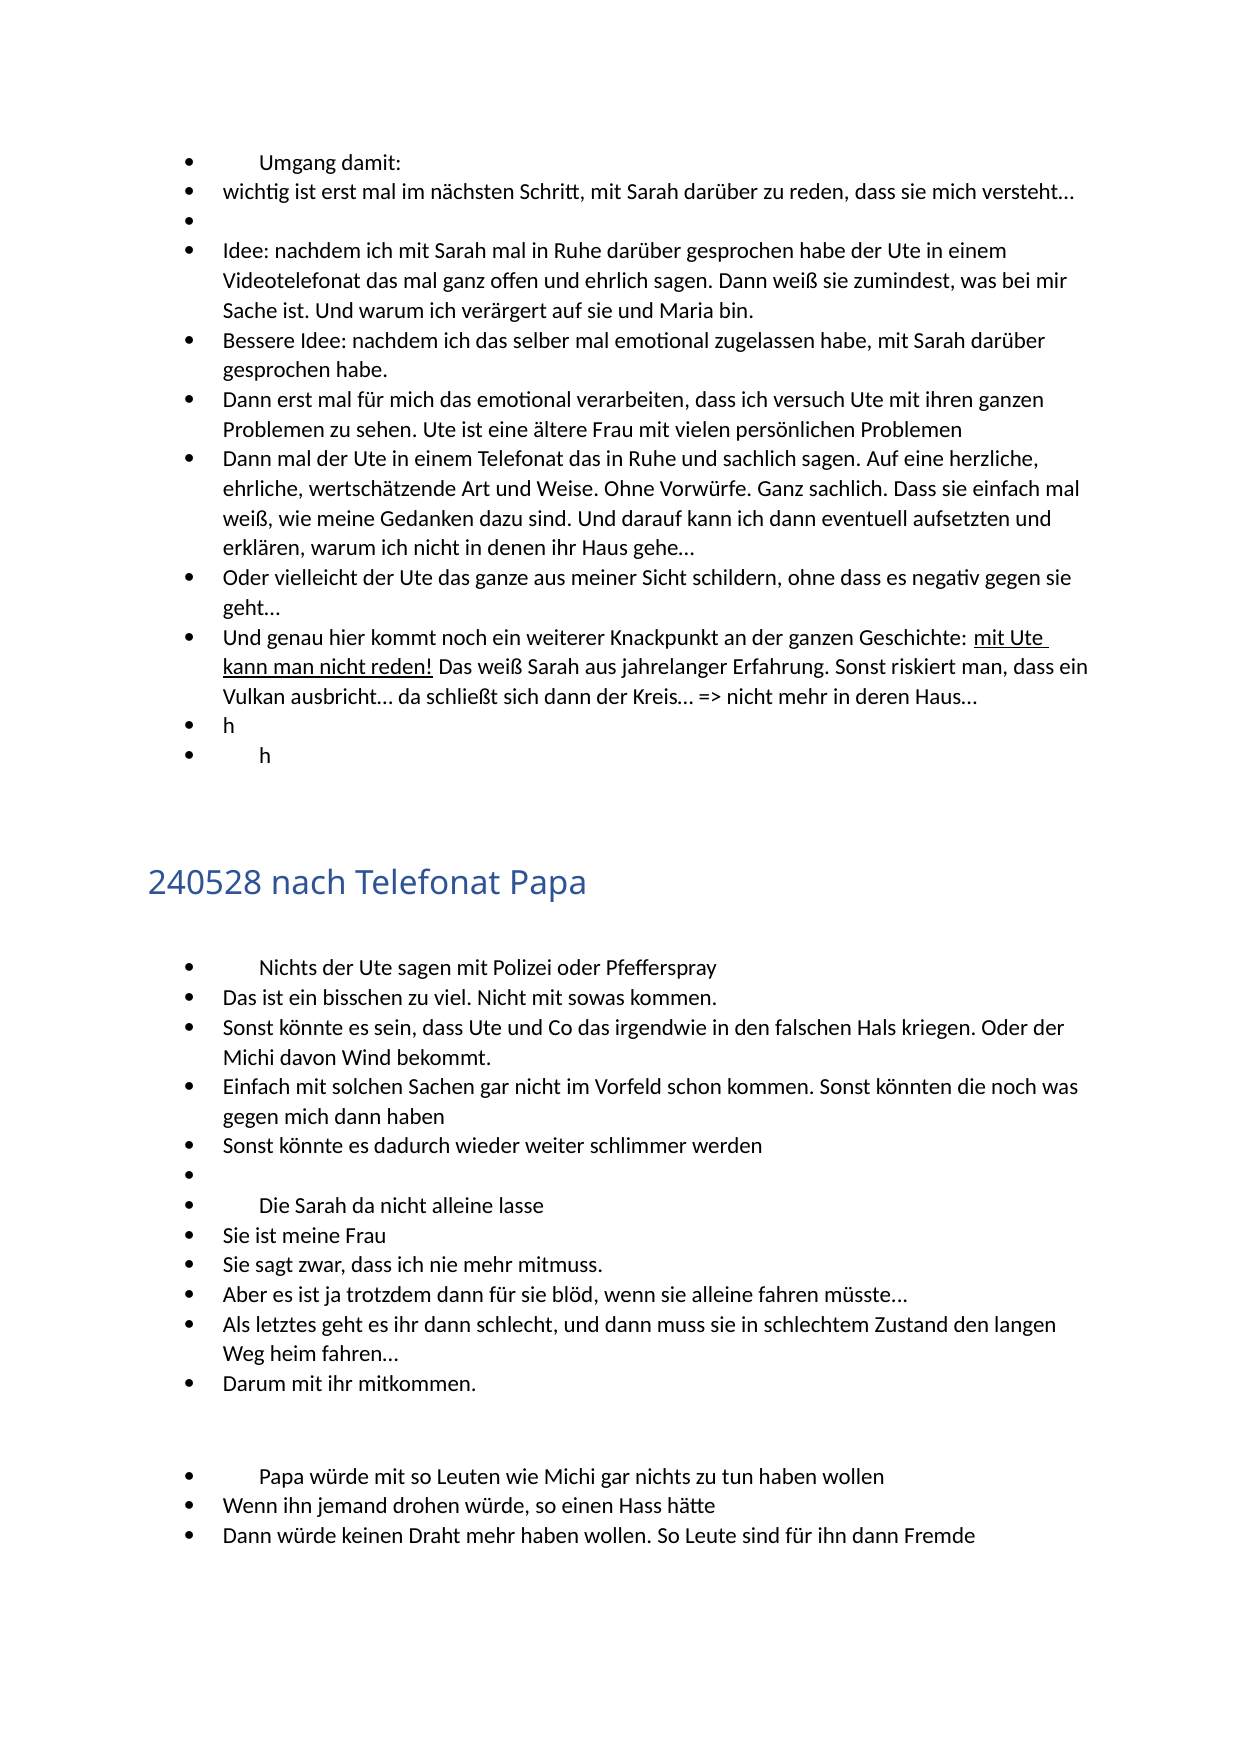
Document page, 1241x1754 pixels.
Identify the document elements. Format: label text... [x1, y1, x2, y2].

list Idee: nachdem ich mit Sarah mal in Ruhe darüber gesprochen habe der Ute in einem Videotelefonat das mal ganz offen und ehrlich sagen. Dann weiß sie zumindest, was bei mir Sache ist. Und warum ich verärgert auf sie und Maria bin. [185, 237, 1093, 324]
list Dann mal der Ute in einem Telefonat das in Ruhe und sachlich sagen. Auf eine herzliche, ehrliche, wertschätzende Art und Weise. Ohne Vorwürfe. Ganz sachlich. Dass sie einfach mal weiß, wie meine Gedanken dazu sind. Und darauf kann ich dann eventuell aufsetzten und erklären, warum ich nicht in denen ihr Haus gehe… [185, 444, 1093, 562]
list Und genau hier kommt noch ein weiterer Knackpunkt an der ganzen Geschichte: mit Ute kann man nicht reden! Das weiß Sarah aus jahrelanger Erfahrung. Sonst riskiert man, dass ein Vulkan ausbricht… da schließt sich dann der Kreis… => nicht mehr in deren Haus… [185, 623, 1093, 710]
list h [185, 712, 1093, 740]
list Sonst könnte es sein, dass Ute und Co das irgendwie in den falschen Hals kriegen. Oder der Michi davon Wind bekommt. [185, 1013, 1093, 1071]
list Die Sarah da nicht alleine lasse [185, 1191, 1093, 1219]
list Sie sagt zwar, dass ich nie mehr mitmuss. [185, 1250, 1093, 1278]
list Papa würde mit so Leuten wie Michi gar nichts zu tun haben wollen [185, 1462, 1093, 1490]
list h [185, 741, 1093, 769]
list Wenn ihn jemand drohen würde, so einen Hass hätte [185, 1492, 1093, 1519]
list Sonst könnte es dadurch wieder weiter schlimmer werden [185, 1132, 1093, 1160]
list Oder vielleicht der Ute das ganze aus meiner Sicht schildern, ohne dass es negativ gegen sie geht… [185, 563, 1093, 621]
list Sie ist meine Frau [185, 1221, 1093, 1249]
subtitle 240528 nach Telefonat Papa [148, 859, 1093, 904]
list Bessere Idee: nachdem ich das selber mal emotional zugelassen habe, mit Sarah darüber gesprochen habe. [185, 326, 1093, 383]
list Als letztes geht es ihr dann schlecht, und dann muss sie in schlechtem Zustand den langen Weg heim fahren… [185, 1310, 1093, 1367]
list Das ist ein bisschen zu viel. Nicht mit sowas kommen. [185, 983, 1093, 1011]
list Aber es ist ja trotzdem dann für sie blöd, wenn sie alleine fahren müsste... [185, 1280, 1093, 1308]
list Dann würde keinen Draht mehr haben wollen. So Leute sind für ihn dann Fremde [185, 1521, 1093, 1549]
list Nichts der Ute sagen mit Polizei oder Pfefferspray [185, 953, 1093, 982]
list wichtig ist erst mal im nächsten Schritt, mit Sarah darüber zu reden, dass sie mich versteht… [185, 177, 1093, 205]
list Dann erst mal für mich das emotional verarbeiten, dass ich versuch Ute mit ihren ganzen Problemen zu sehen. Ute ist eine ältere Frau mit vielen persönlichen Problemen [185, 385, 1093, 443]
list Umgang damit: [185, 148, 1093, 176]
list Darum mit ihr mitkommen. [185, 1369, 1093, 1397]
list Einfach mit solchen Sachen gar nicht im Vorfeld schon kommen. Sonst könnten die noch was gegen mich dann haben [185, 1072, 1093, 1130]
